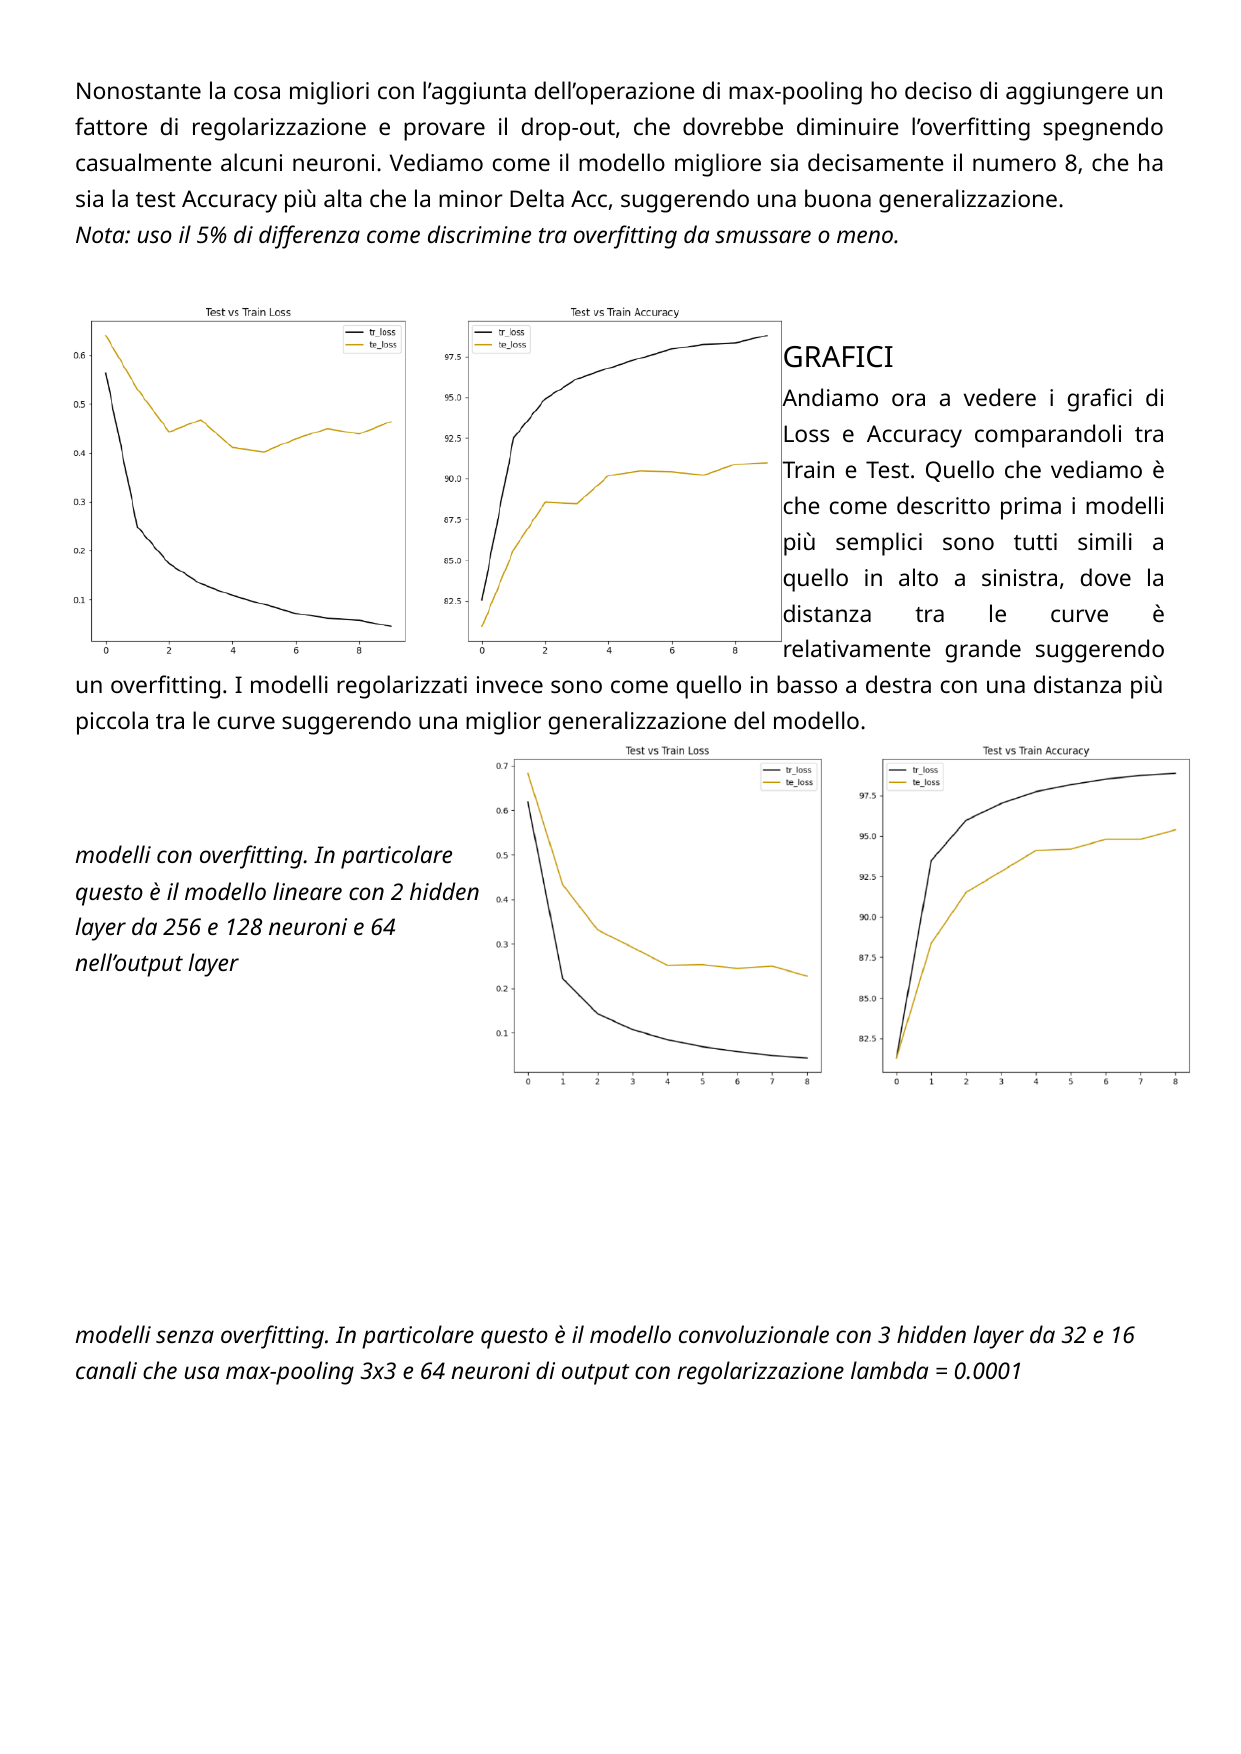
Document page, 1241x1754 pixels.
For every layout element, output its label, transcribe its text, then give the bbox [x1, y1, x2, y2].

text Andiamo ora a vedere i grafici di Loss e Accuracy comparandoli tra Train e Test. Quello che vediamo è che come descritto prima i modelli più semplici sono tutti simili a quello in alto a sinistra, dove la distanza tra le curve è relativamente grande suggerendo un overfitting. I modelli regolarizzati invece sono come quello in basso a destra con una distanza più piccola tra le curve suggerendo una miglior generalizzazione del modello. [75, 382, 1165, 737]
text GRAFICI [783, 336, 1165, 376]
text modelli senza overfitting. In particolare questo è il modello convoluzionale con 3 hidden layer da 32 e 16 canali che usa max-pooling 3x3 e 64 neuroni di output con regolarizzazione lambda = 0.0001 [75, 1319, 1165, 1386]
text modelli con overfitting. In particolare questo è il modello lineare con 2 hidden layer da 256 e 128 neuroni e 64 nell’output layer [75, 839, 491, 978]
text Nota: uso il 5% di differenza come discrimine tra overfitting da smussare o meno. [75, 219, 1165, 250]
text Nonostante la cosa migliori con l’aggiunta dell’operazione di max-pooling ho deciso di aggiungere un fattore di regolarizzazione e provare il drop-out, che dovrebbe diminuire l’overfitting spegnendo casualmente alcuni neuroni. Vediamo come il modello migliore sia decisamente il numero 8, che ha sia la test Accuracy più alta che la minor Delta Acc, suggerendo una buona generalizzazione. [75, 75, 1165, 214]
